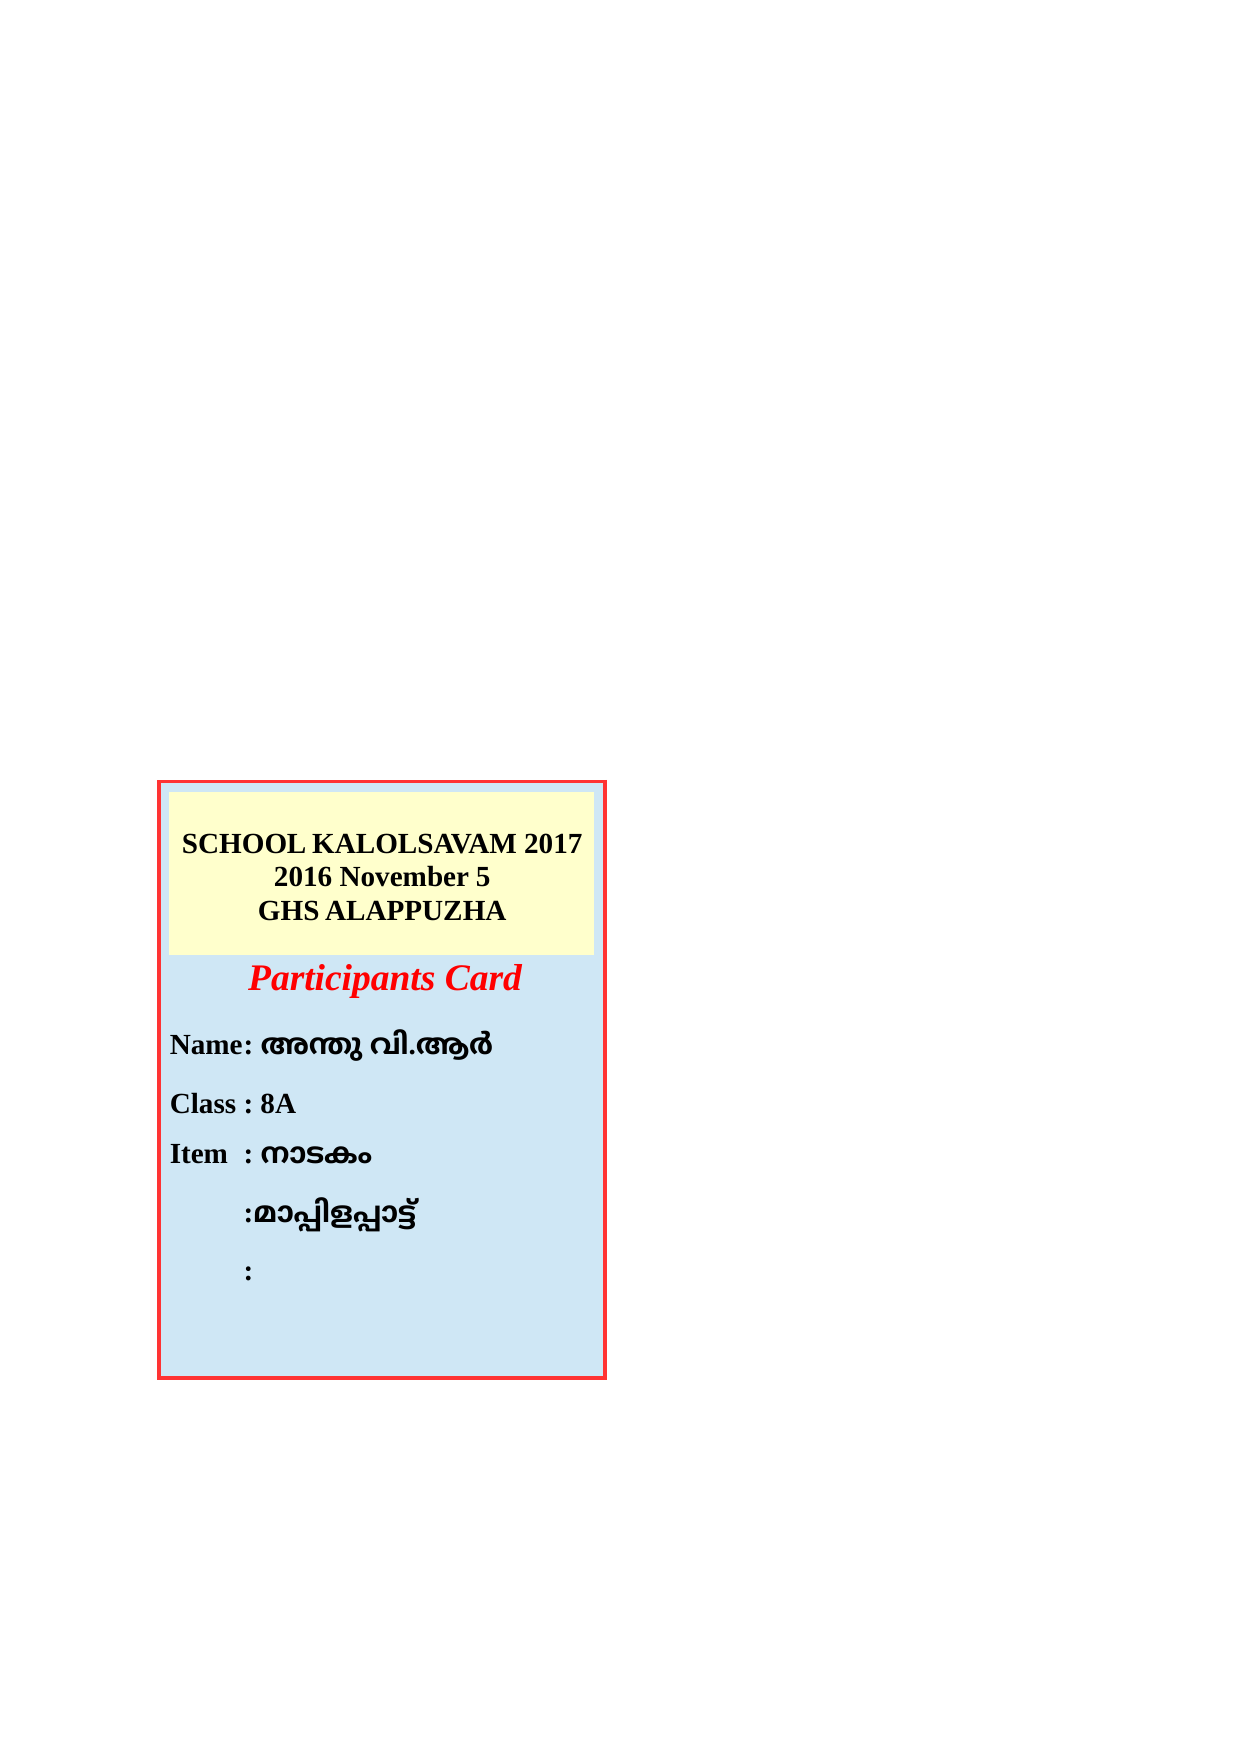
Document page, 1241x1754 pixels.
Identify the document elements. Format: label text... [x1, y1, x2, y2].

text GHS ALAPPUZHA [169, 893, 594, 926]
text : [169, 1253, 594, 1287]
text Participants Card [169, 955, 594, 998]
text Name : അന്തു വി.ആര്‍ [169, 1027, 594, 1066]
text Class : 8A [169, 1086, 594, 1119]
text SCHOOL KALOLSAVAM 2017 [169, 826, 594, 859]
text Item : നാടകം [169, 1136, 594, 1175]
text :മാപ്പിളപ്പാട്ട് [169, 1195, 594, 1234]
text 2016 November 5 [169, 859, 594, 893]
